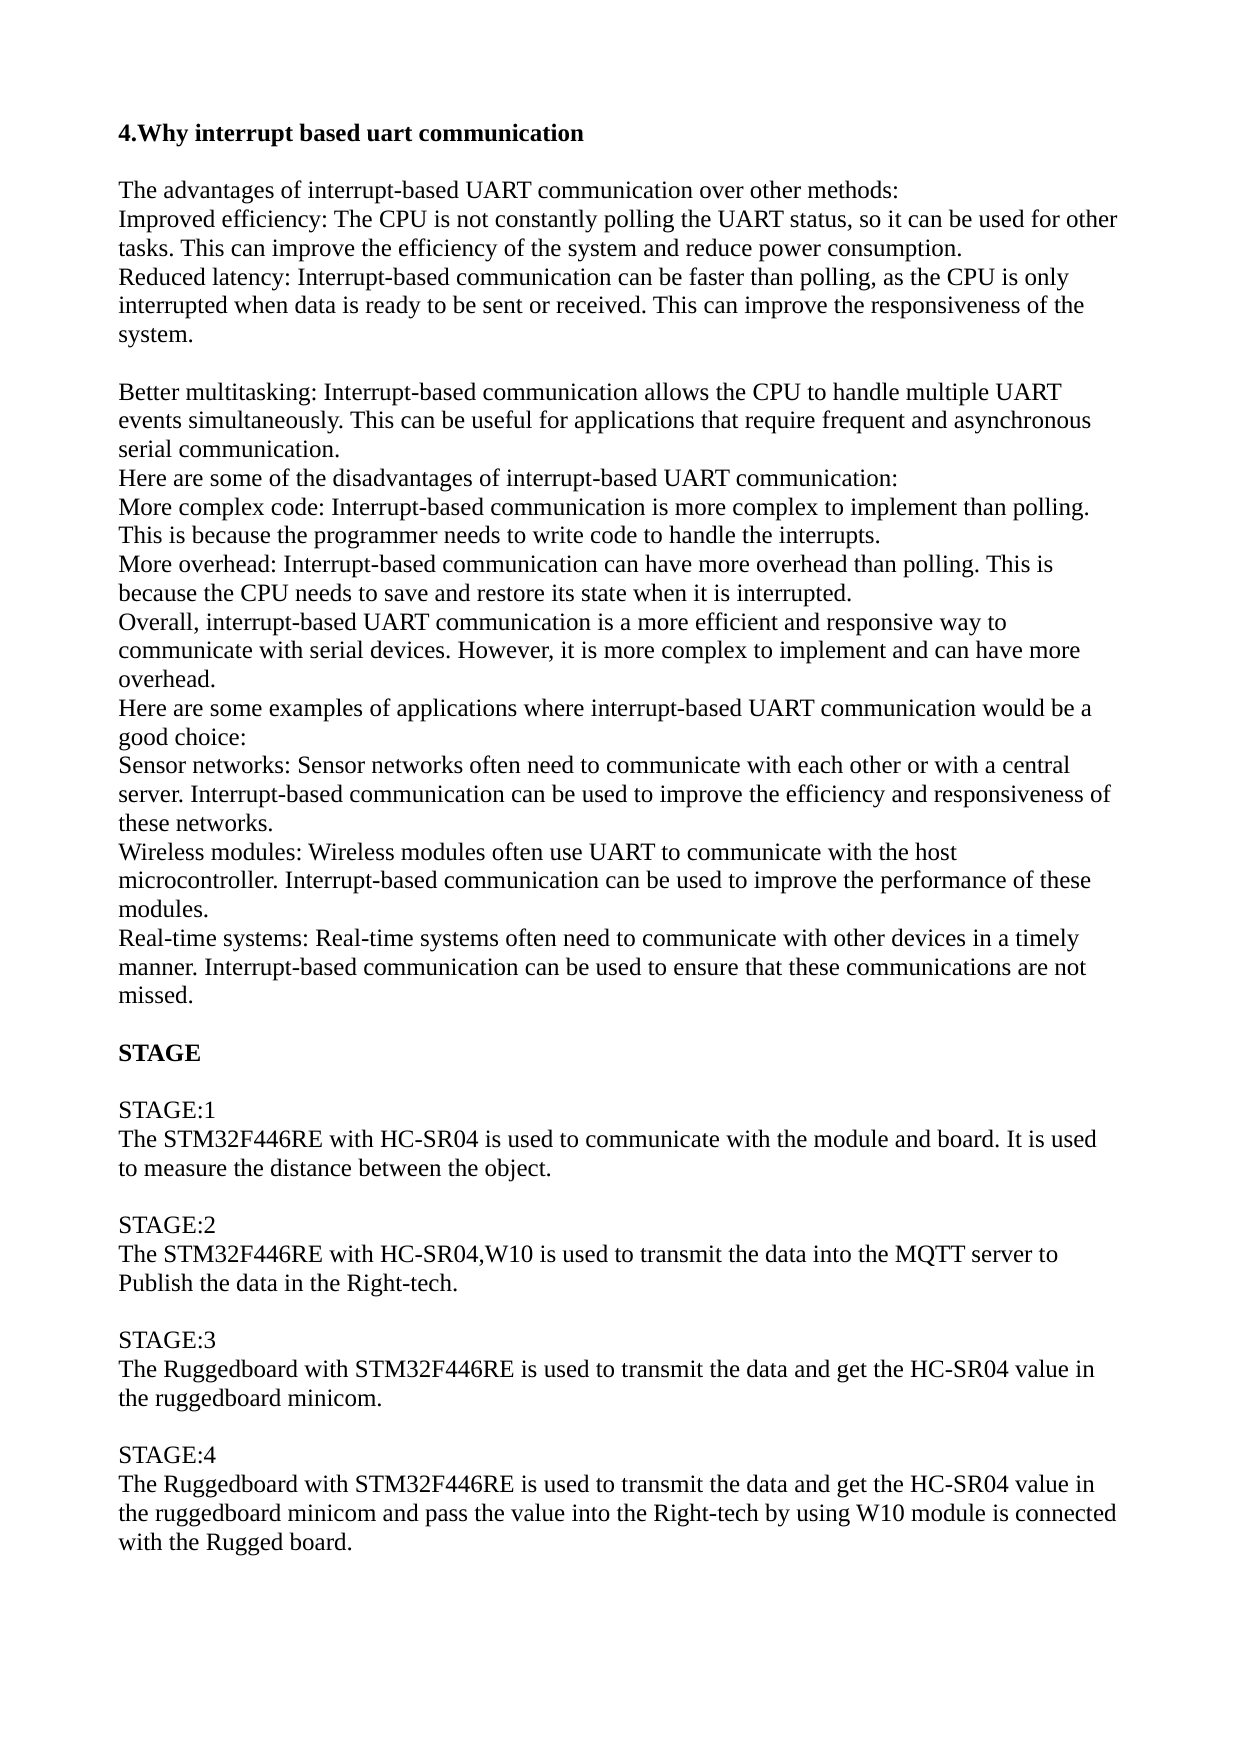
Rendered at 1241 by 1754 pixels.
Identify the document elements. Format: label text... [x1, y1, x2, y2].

text Reduced latency: Interrupt-based communication can be faster than polling, as the CPU is only interrupted when data is ready to be sent or received. This can improve the responsiveness of the system. [118, 262, 1122, 348]
text STAGE:2 [118, 1211, 1122, 1239]
text The advantages of interrupt-based UART communication over other methods: [118, 176, 1122, 204]
text Real-time systems: Real-time systems often need to communicate with other devices in a timely manner. Interrupt-based communication can be used to ensure that these communications are not missed. [118, 923, 1122, 1009]
text Better multitasking: Interrupt-based communication allows the CPU to handle multiple UART events simultaneously. This can be useful for applications that require frequent and asynchronous serial communication. [118, 377, 1122, 463]
text The Ruggedboard with STM32F446RE is used to transmit the data and get the HC-SR04 value in the ruggedboard minicom. [118, 1354, 1122, 1412]
text Wireless modules: Wireless modules often use UART to communicate with the host microcontroller. Interrupt-based communication can be used to improve the performance of these modules. [118, 837, 1122, 923]
text Here are some of the disadvantages of interrupt-based UART communication: [118, 463, 1122, 492]
text More complex code: Interrupt-based communication is more complex to implement than polling. This is because the programmer needs to write code to handle the interrupts. [118, 492, 1122, 549]
text Improved efficiency: The CPU is not constantly polling the UART status, so it can be used for other tasks. This can improve the efficiency of the system and reduce power consumption. [118, 204, 1122, 262]
text Here are some examples of applications where interrupt-based UART communication would be a good choice: [118, 693, 1122, 751]
text STAGE [118, 1038, 1122, 1067]
text STAGE:3 [118, 1326, 1122, 1354]
text The STM32F446RE with HC-SR04,W10 is used to transmit the data into the MQTT server to Publish the data in the Right-tech. [118, 1239, 1122, 1297]
text More overhead: Interrupt-based communication can have more overhead than polling. This is because the CPU needs to save and restore its state when it is interrupted. [118, 549, 1122, 607]
text The Ruggedboard with STM32F446RE is used to transmit the data and get the HC-SR04 value in the ruggedboard minicom and pass the value into the Right-tech by using W10 module is connected with the Rugged board. [118, 1469, 1122, 1556]
text The STM32F446RE with HC-SR04 is used to communicate with the module and board. It is used to measure the distance between the object. [118, 1124, 1122, 1182]
text STAGE:4 [118, 1441, 1122, 1469]
text Overall, interrupt-based UART communication is a more efficient and responsive way to communicate with serial devices. However, it is more complex to implement and can have more overhead. [118, 607, 1122, 693]
text Sensor networks: Sensor networks often need to communicate with each other or with a central server. Interrupt-based communication can be used to improve the efficiency and responsiveness of these networks. [118, 751, 1122, 837]
text 4.Why interrupt based uart communication [118, 118, 1122, 147]
text STAGE:1 [118, 1096, 1122, 1124]
